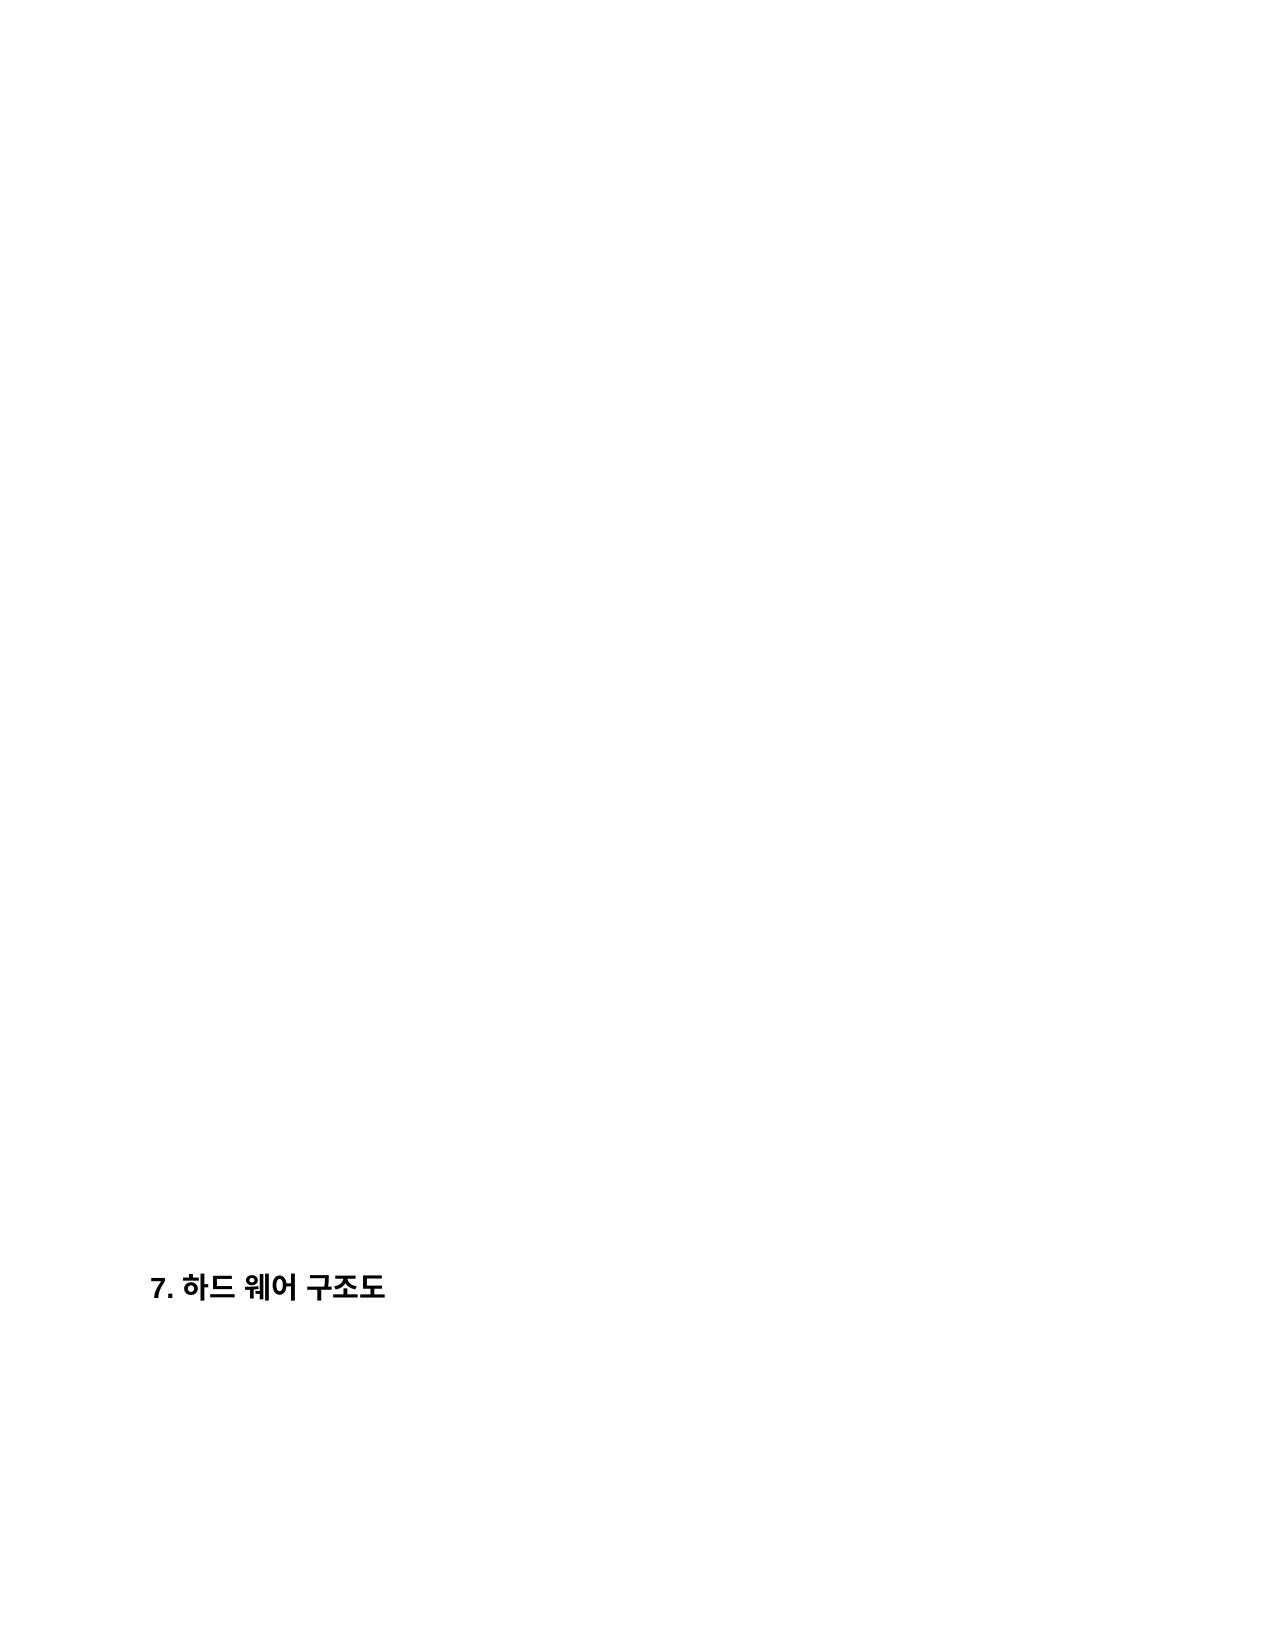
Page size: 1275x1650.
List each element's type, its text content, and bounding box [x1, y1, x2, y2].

text 7. 하드 웨어 구조도 [150, 1272, 1125, 1304]
